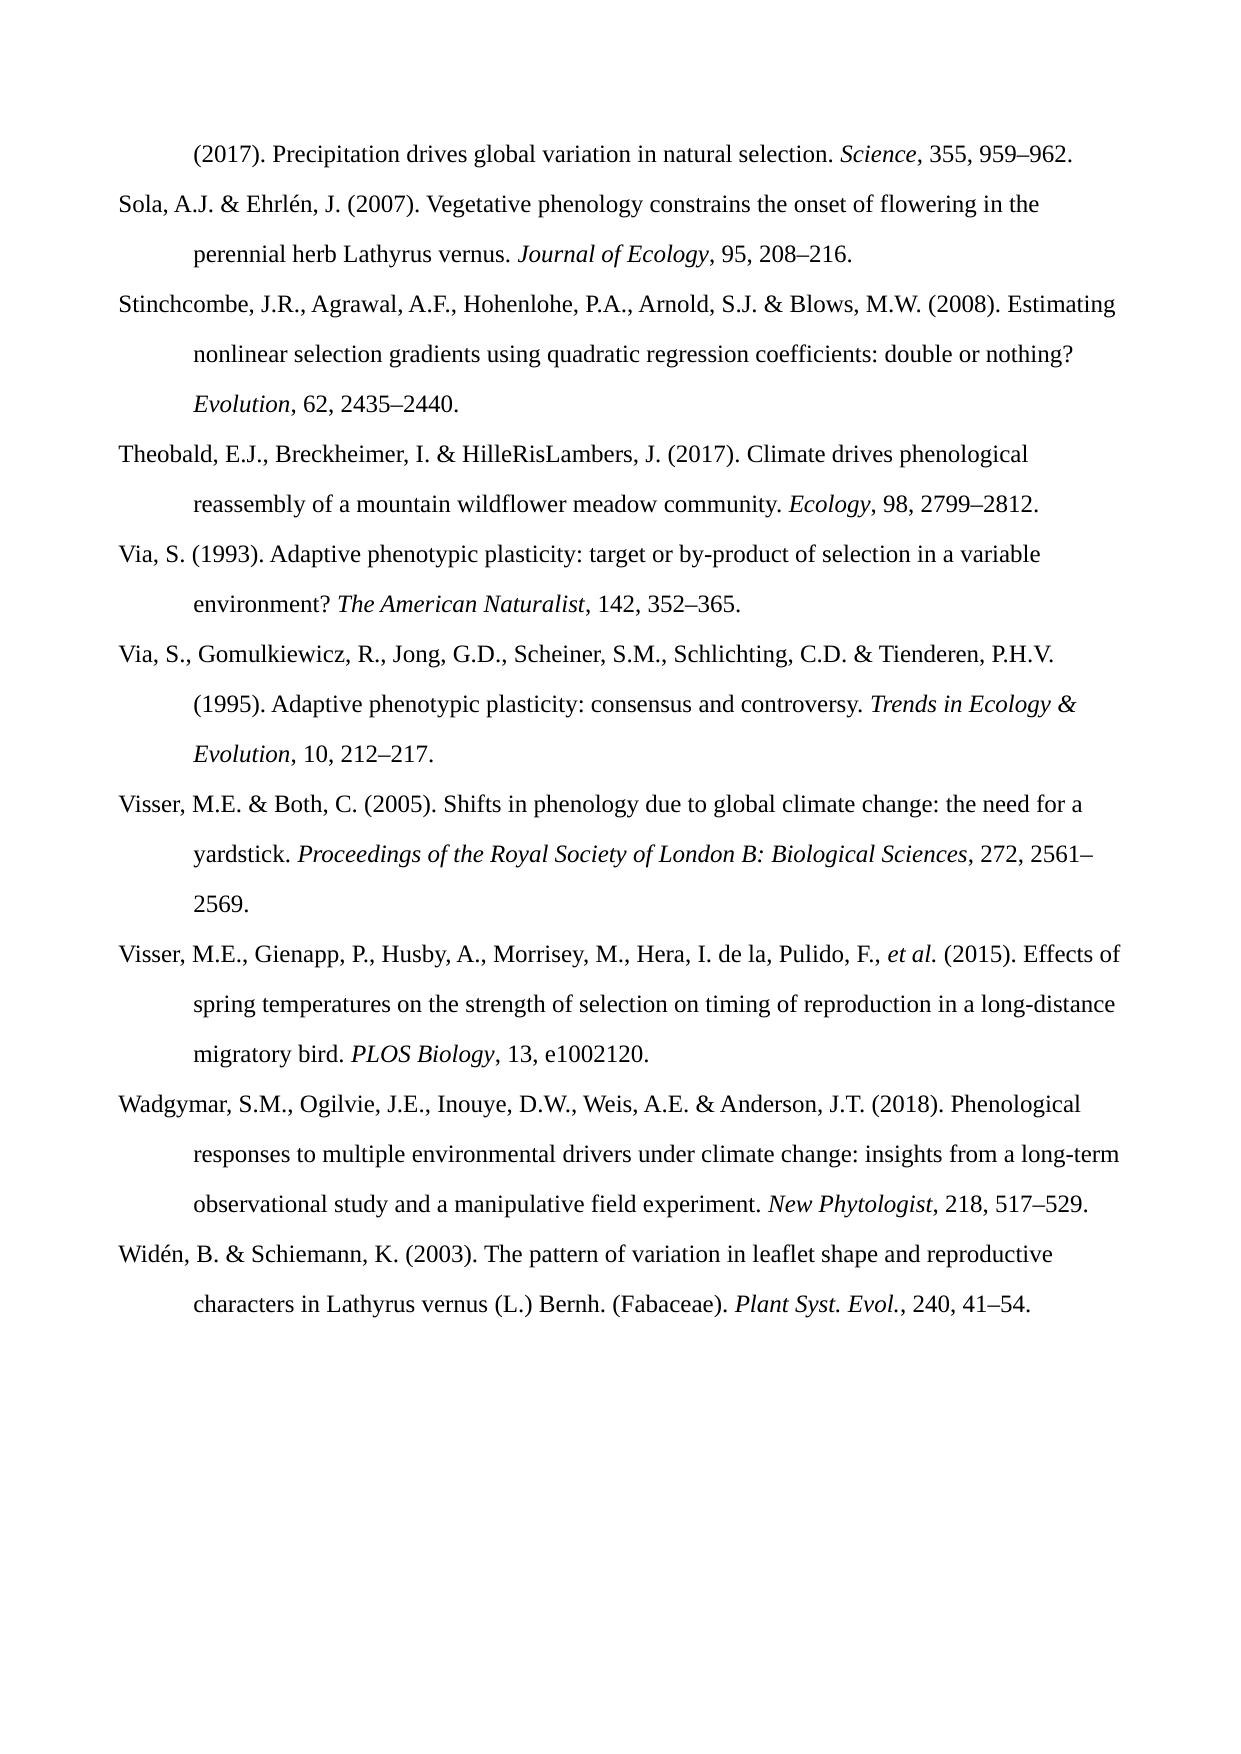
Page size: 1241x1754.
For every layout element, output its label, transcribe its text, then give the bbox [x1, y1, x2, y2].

text Stinchcombe, J.R., Agrawal, A.F., Hohenlohe, P.A., Arnold, S.J. & Blows, M.W. (2008). Estimating nonlinear selection gradients using quadratic regression coefficients: double or nothing? Evolution, 62, 2435–2440. [118, 268, 1122, 418]
text Visser, M.E. & Both, C. (2005). Shifts in phenology due to global climate change: the need for a yardstick. Proceedings of the Royal Society of London B: Biological Sciences, 272, 2561–2569. [118, 768, 1122, 918]
text Visser, M.E., Gienapp, P., Husby, A., Morrisey, M., Hera, I. de la, Pulido, F., et al. (2015). Effects of spring temperatures on the strength of selection on timing of reproduction in a long-distance migratory bird. PLOS Biology, 13, e1002120. [118, 918, 1122, 1068]
text Via, S. (1993). Adaptive phenotypic plasticity: target or by-product of selection in a variable environment? The American Naturalist, 142, 352–365. [118, 518, 1122, 618]
text Sola, A.J. & Ehrlén, J. (2007). Vegetative phenology constrains the onset of flowering in the perennial herb Lathyrus vernus. Journal of Ecology, 95, 208–216. [118, 168, 1122, 268]
text Wadgymar, S.M., Ogilvie, J.E., Inouye, D.W., Weis, A.E. & Anderson, J.T. (2018). Phenological responses to multiple environmental drivers under climate change: insights from a long-term observational study and a manipulative field experiment. New Phytologist, 218, 517–529. [118, 1068, 1122, 1218]
text Widén, B. & Schiemann, K. (2003). The pattern of variation in leaflet shape and reproductive characters in Lathyrus vernus (L.) Bernh. (Fabaceae). Plant Syst. Evol., 240, 41–54. [118, 1218, 1122, 1318]
text Via, S., Gomulkiewicz, R., Jong, G.D., Scheiner, S.M., Schlichting, C.D. & Tienderen, P.H.V. (1995). Adaptive phenotypic plasticity: consensus and controversy. Trends in Ecology & Evolution, 10, 212–217. [118, 618, 1122, 768]
text (2017). Precipitation drives global variation in natural selection. Science, 355, 959–962. [118, 118, 1122, 168]
text Theobald, E.J., Breckheimer, I. & HilleRisLambers, J. (2017). Climate drives phenological reassembly of a mountain wildflower meadow community. Ecology, 98, 2799–2812. [118, 418, 1122, 518]
